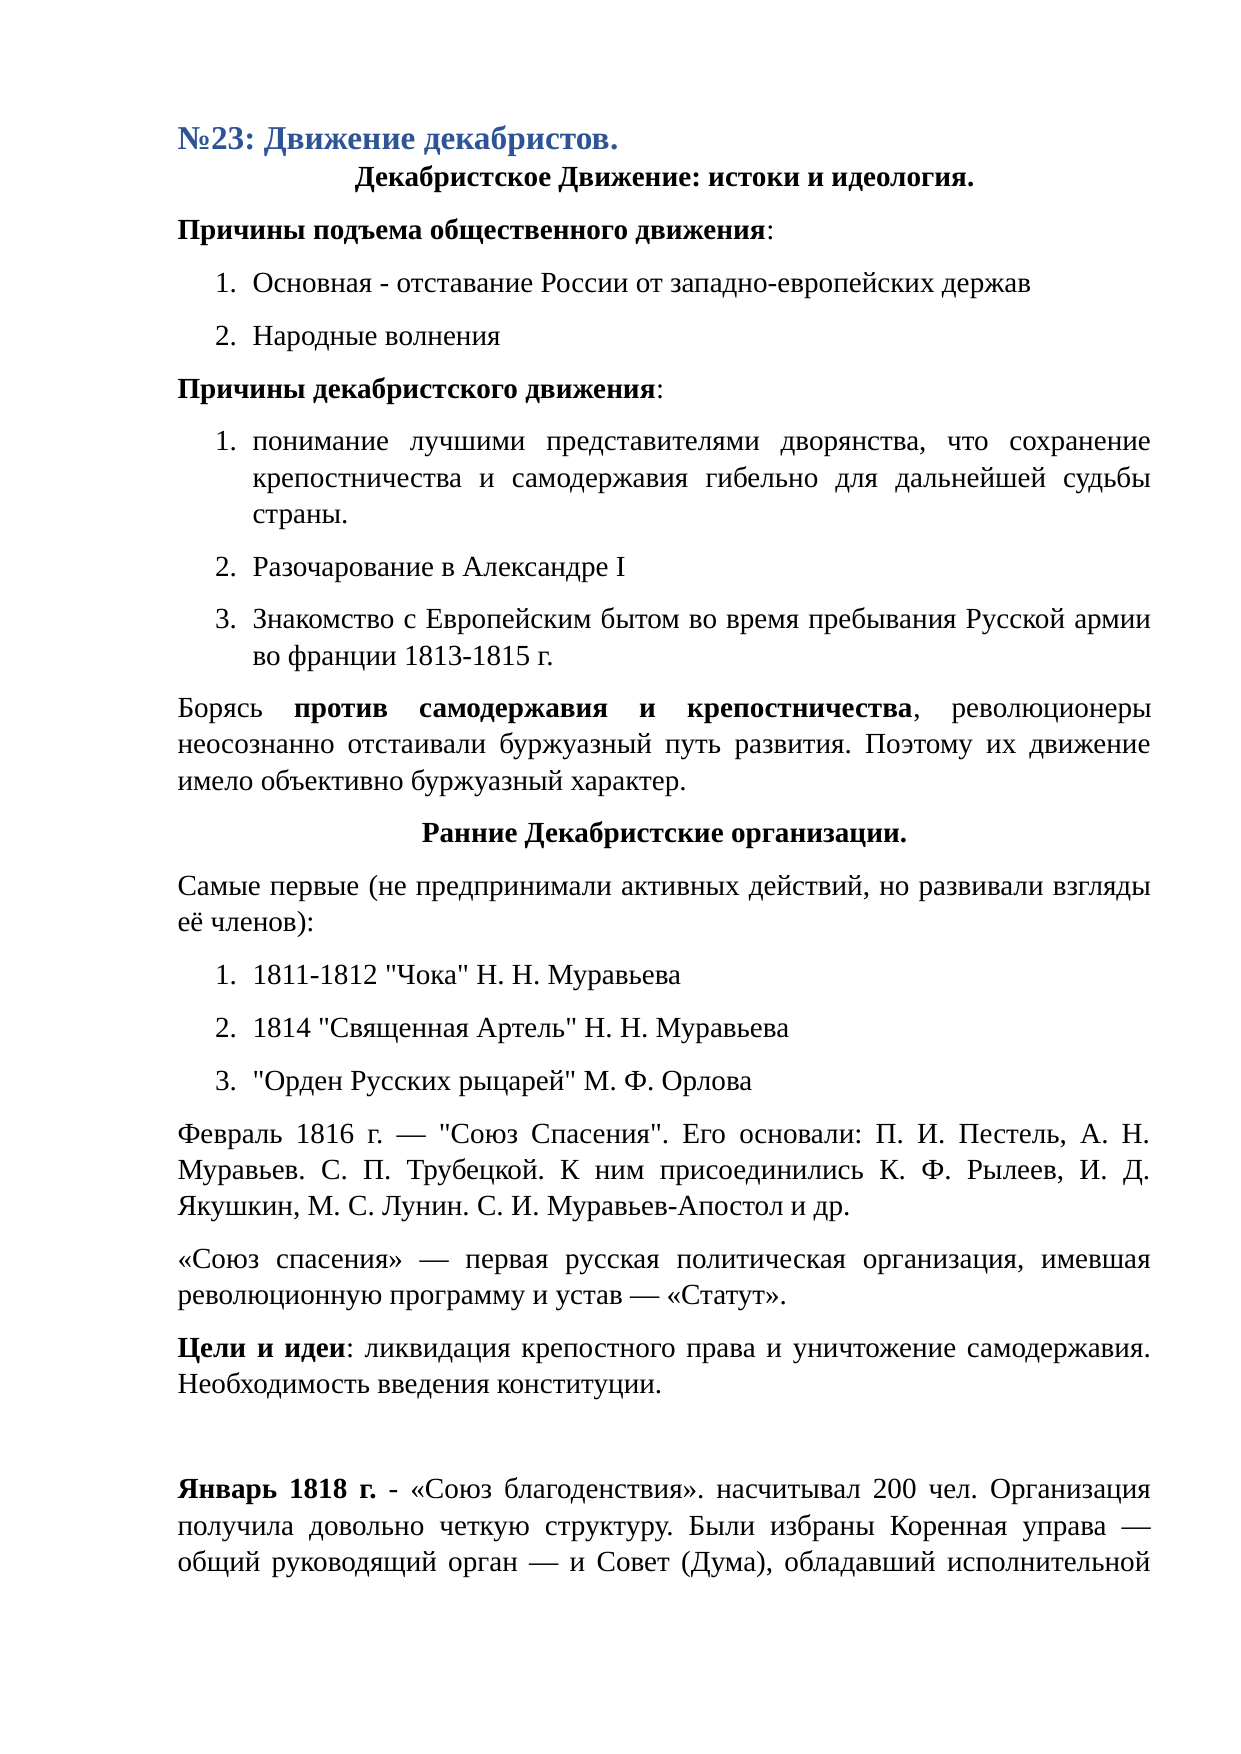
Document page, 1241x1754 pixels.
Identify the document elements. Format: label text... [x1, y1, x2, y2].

text Причины подъема общественного движения: [177, 212, 1152, 246]
list Народные волнения [215, 318, 1152, 351]
list Основная - отставание России от западно-европейских держав [215, 265, 1152, 299]
subtitle №23: Движение декабристов. [177, 118, 1152, 156]
list Разочарование в Александре I [215, 549, 1152, 582]
text Самые первые (не предпринимали активных действий, но развивали взгляды её членов): [177, 868, 1152, 938]
list "Орден Русских рыцарей" М. Ф. Орлова [215, 1063, 1152, 1096]
list понимание лучшими представителями дворянства, что сохранение крепостничества и самодержавия гибельно для дальнейшей судьбы страны. [215, 423, 1152, 529]
list 1814 "Священная Артель" Н. Н. Муравьева [215, 1010, 1152, 1044]
text Причины декабристского движения: [177, 371, 1152, 404]
list Знакомство с Европейским бытом во время пребывания Русской армии во франции 1813-1815 г. [215, 601, 1152, 671]
text Февраль 1816 г. — "Союз Спасения". Его основали: П. И. Пестель, А. Н. Муравьев. С. П. Трубецкой. К ним присоединились К. Ф. Рылеев, И. Д. Якушкин, М. С. Лунин. С. И. Муравьев-Апостол и др. [177, 1116, 1152, 1222]
text Январь 1818 г. - «Союз благоденствия». насчитывал 200 чел. Организация получила довольно четкую структуру. Были избраны Коренная управа — общий руководящий орган — и Совет (Дума), обладавший исполнительной [177, 1472, 1152, 1577]
text «Союз спасения» — первая русская политическая организация, имевшая революционную программу и устав — «Статут». [177, 1241, 1152, 1311]
text Борясь против самодержавия и крепостничества, революционеры неосознанно отстаивали буржуазный путь развития. Поэтому их движение имело объективно буржуазный характер. [177, 690, 1152, 796]
list 1811-1812 "Чока" Н. Н. Муравьева [215, 957, 1152, 991]
text Декабристское Движение: истоки и идеология. [177, 159, 1152, 193]
text Ранние Декабристские организации. [177, 816, 1152, 849]
text Цели и идеи: ликвидация крепостного права и уничтожение самодержавия. Необходимость введения конституции. [177, 1330, 1152, 1399]
